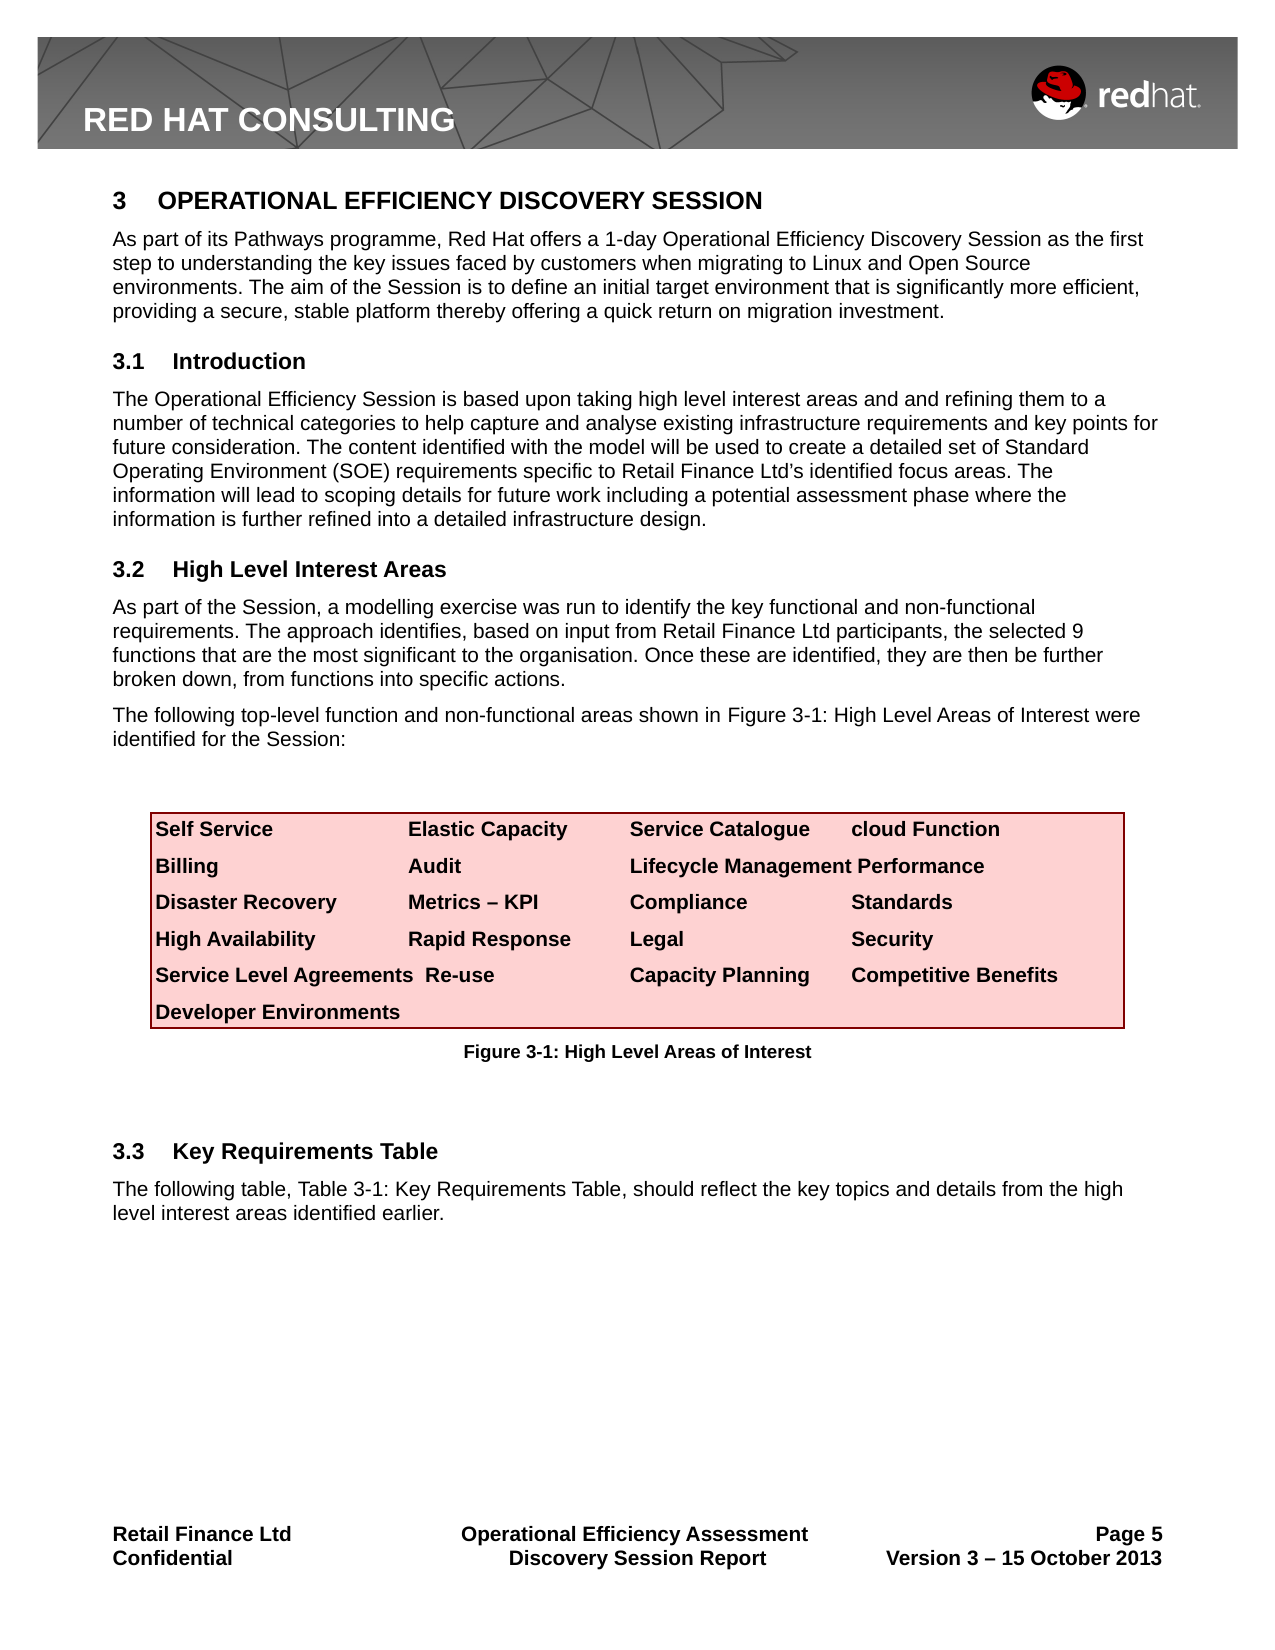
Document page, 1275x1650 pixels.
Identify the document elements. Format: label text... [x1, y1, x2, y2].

subtitle Introduction [112, 348, 1162, 374]
text Figure 3-1: High Level Areas of Interest [112, 1041, 1162, 1063]
picture [37, 37, 1238, 149]
text As part of the Session, a modelling exercise was run to identify the key functional and non-functional requirements. The approach identifies, based on input from Retail Finance Ltd participants, the selected 9 functions that are the most significant to the organisation. Once these are identified, they are then be further broken down, from functions into specific actions. [112, 594, 1162, 690]
text The following top-level function and non-functional areas shown in Figure 3-1: High Level Areas of Interest were identified for the Session: [112, 703, 1162, 751]
subtitle High Level Interest Areas [112, 556, 1162, 582]
text The Operational Efficiency Session is based upon taking high level interest areas and and refining them to a number of technical categories to help capture and analyse existing infrastructure requirements and key points for future consideration. The content identified with the model will be used to create a detailed set of Standard Operating Environment (SOE) requirements specific to Retail Finance Ltd’s identified focus areas. The information will lead to scoping details for future work including a potential assessment phase where the information is further refined into a detailed infrastructure design. [112, 387, 1162, 531]
text Developer Environments [152, 994, 1123, 1027]
text Billing Audit Lifecycle Management Performance [152, 849, 1123, 878]
subtitle Operational efficiency discovery Session [112, 186, 1162, 215]
subtitle Key Requirements Table [112, 1138, 1162, 1164]
text Service Level Agreements Re-use Capacity Planning Competitive Benefits [152, 958, 1123, 987]
text As part of its Pathways programme, Red Hat offers a 1-day Operational Efficiency Discovery Session as the first step to understanding the key issues faced by customers when migrating to Linux and Open Source environments. The aim of the Session is to define an initial target environment that is significantly more efficient, providing a secure, stable platform thereby offering a quick return on migration investment. [112, 227, 1162, 323]
text Self Service Elastic Capacity Service Catalogue cloud Function [152, 814, 1123, 841]
text The following table, Table 3-1: Key Requirements Table, should reflect the key topics and details from the high level interest areas identified earlier. [112, 1177, 1162, 1224]
text Disaster Recovery Metrics – KPI Compliance Standards [152, 885, 1123, 914]
text High Availability Rapid Response Legal Security [152, 922, 1123, 951]
